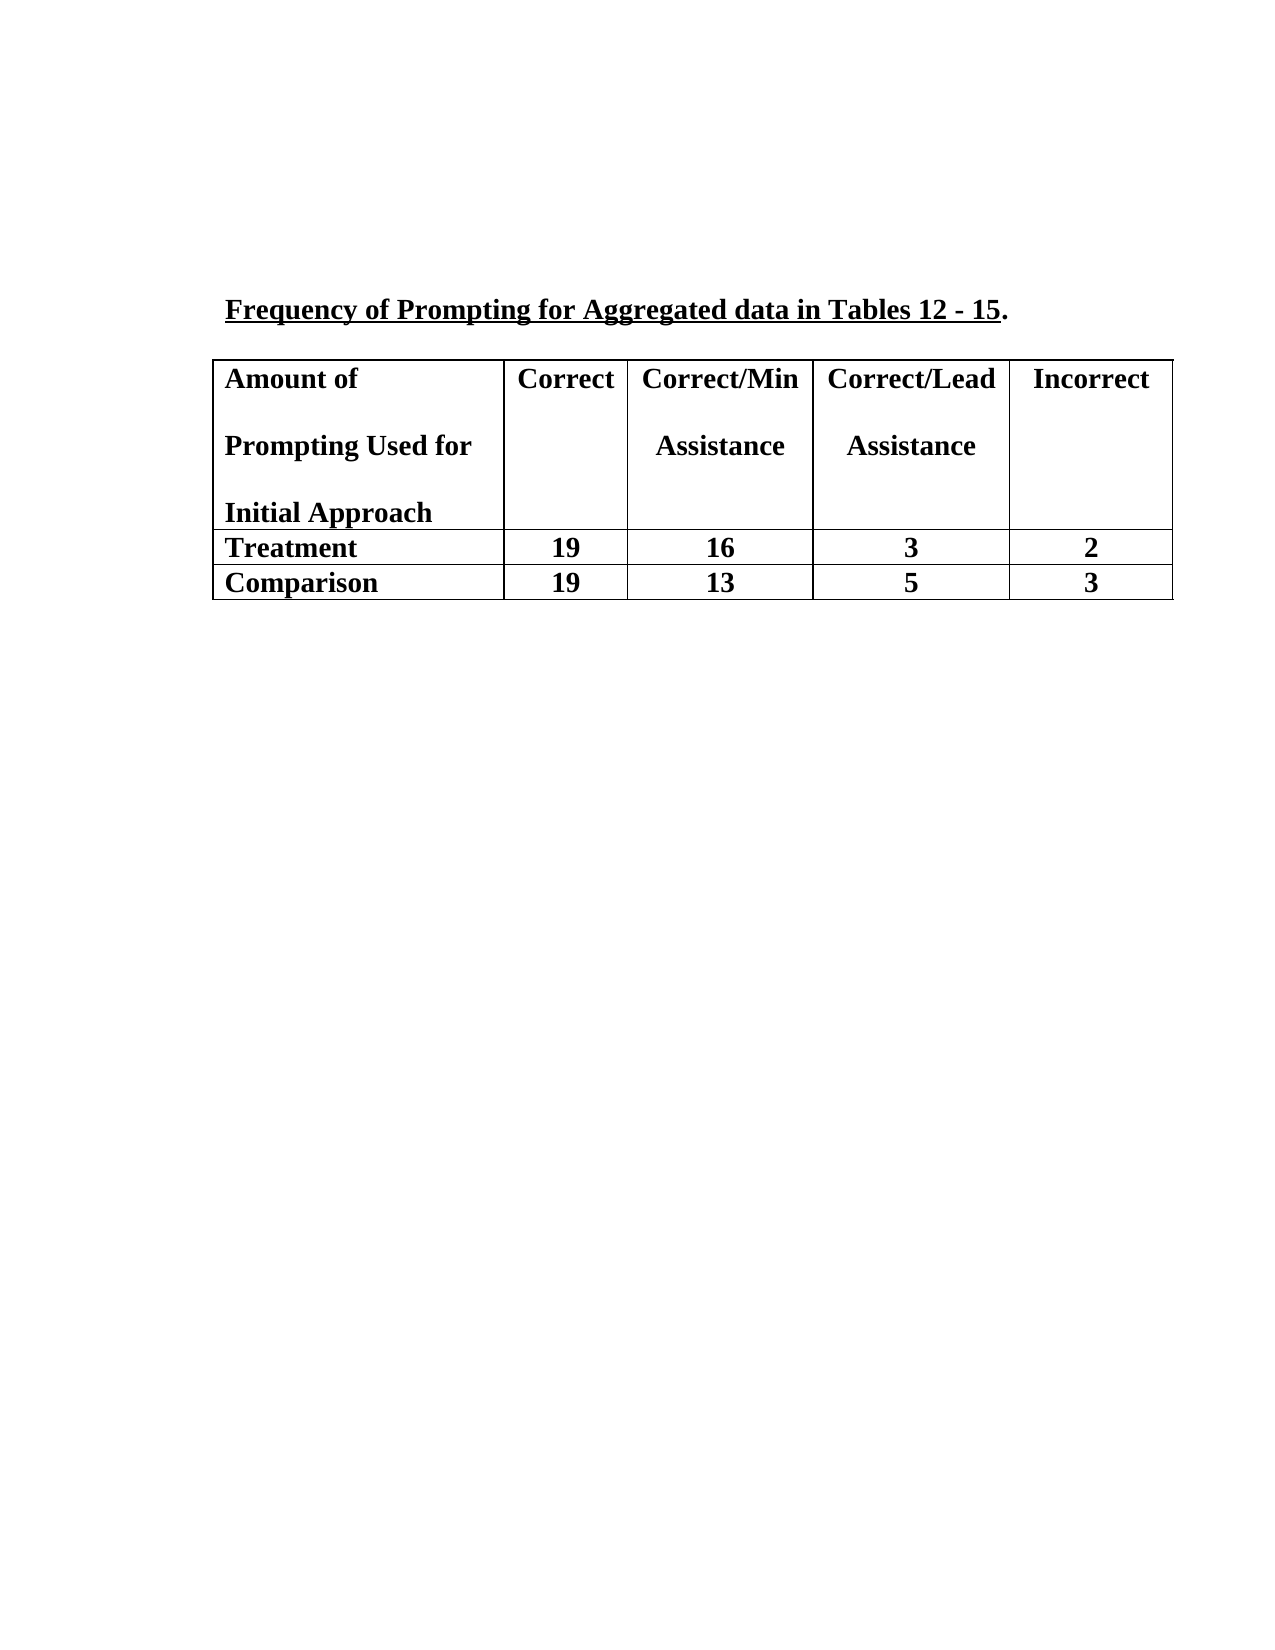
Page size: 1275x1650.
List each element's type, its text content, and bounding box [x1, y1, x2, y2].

table_cell 16 [628, 530, 812, 563]
text Frequency of Prompting for Aggregated data in Tables 12 - 15. [225, 292, 1125, 326]
table_header Correct/Min Assistance [628, 361, 812, 528]
table_cell 2 [1010, 530, 1172, 563]
table_cell 3 [1010, 565, 1172, 599]
table_cell 13 [628, 565, 812, 599]
table_header Amount of Prompting Used for Initial Approach [214, 361, 503, 528]
table_cell Treatment [214, 530, 503, 563]
table_cell 5 [814, 565, 1009, 599]
table_header Incorrect [1010, 361, 1172, 528]
table_header Correct [505, 361, 627, 528]
table_cell 3 [814, 530, 1009, 563]
table_cell 19 [505, 565, 627, 599]
table_header Correct/Lead Assistance [814, 361, 1009, 528]
table_cell 19 [505, 530, 627, 563]
table_cell Comparison [214, 565, 503, 599]
